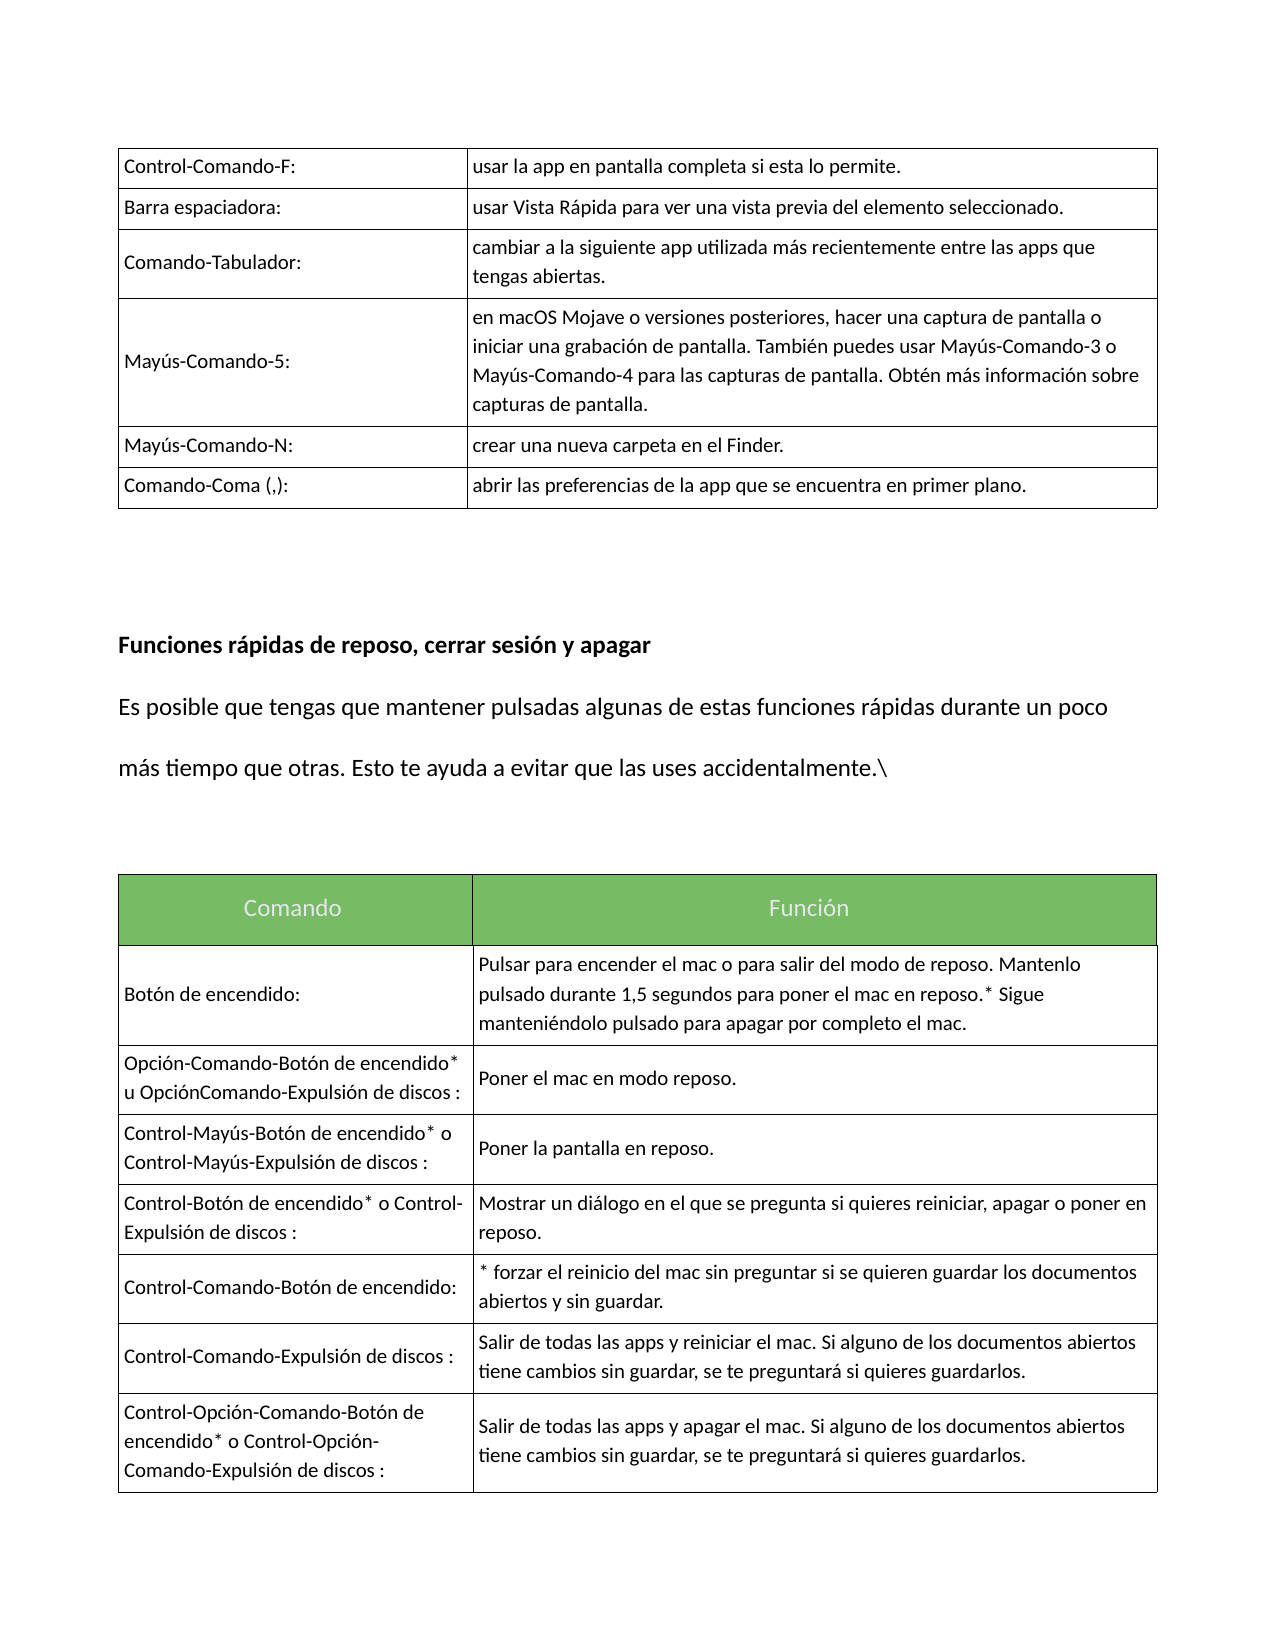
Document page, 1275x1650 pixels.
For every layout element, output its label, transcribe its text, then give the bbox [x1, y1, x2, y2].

table_cell crear una nueva carpeta en el Finder. [468, 427, 1157, 467]
table_cell Poner la pantalla en reposo. [474, 1115, 1157, 1184]
table_cell * forzar el reinicio del mac sin preguntar si se quieren guardar los documentos abiertos y sin guardar. [474, 1255, 1157, 1323]
table_cell Control-Botón de encendido* o Control-Expulsión de discos : [119, 1185, 473, 1254]
table_cell Pulsar para encender el mac o para salir del modo de reposo. Mantenlo pulsado durante 1,5 segundos para poner el mac en reposo.* Sigue manteniéndolo pulsado para apagar por completo el mac. [474, 946, 1157, 1044]
table_cell Control-Mayús-Botón de encendido* o Control-Mayús-Expulsión de discos : [119, 1115, 473, 1184]
table_cell en macOS Mojave o versiones posteriores, hacer una captura de pantalla o iniciar una grabación de pantalla. También puedes usar Mayús-Comando-3 o Mayús-Comando-4 para las capturas de pantalla. Obtén más información sobre capturas de pantalla. [468, 299, 1157, 426]
text Es posible que tengas que mantener pulsadas algunas de estas funciones rápidas durante un poco más tiempo que otras. Esto te ayuda a evitar que las uses accidentalmente.\ [118, 691, 1127, 782]
table_cell Control-Comando-F: [119, 149, 467, 188]
text Funciones rápidas de reposo, cerrar sesión y apagar [118, 629, 1127, 660]
table_cell abrir las preferencias de la app que se encuentra en primer plano. [468, 468, 1157, 507]
table_cell Salir de todas las apps y apagar el mac. Si alguno de los documentos abiertos tiene cambios sin guardar, se te preguntará si quieres guardarlos. [474, 1394, 1157, 1492]
table_cell Barra espaciadora: [119, 189, 467, 229]
table_cell cambiar a la siguiente app utilizada más recientemente entre las apps que tengas abiertas. [468, 230, 1157, 298]
table_cell Opción-Comando-Botón de encendido* u OpciónComando-Expulsión de discos : [119, 1046, 473, 1114]
table_cell usar la app en pantalla completa si esta lo permite. [468, 149, 1157, 188]
table_cell Control-Opción-Comando-Botón de encendido* o Control-Opción-Comando-Expulsión de discos : [119, 1394, 473, 1492]
table_cell Mostrar un diálogo en el que se pregunta si quieres reiniciar, apagar o poner en reposo. [474, 1185, 1157, 1254]
table_cell Salir de todas las apps y reiniciar el mac. Si alguno de los documentos abiertos tiene cambios sin guardar, se te preguntará si quieres guardarlos. [474, 1324, 1157, 1393]
table_cell Comando-Coma (,): [119, 468, 467, 507]
table_cell Poner el mac en modo reposo. [474, 1046, 1157, 1114]
table_header Función [473, 875, 1156, 945]
table_header Comando [119, 875, 472, 945]
table_cell usar Vista Rápida para ver una vista previa del elemento seleccionado. [468, 189, 1157, 229]
table_cell Mayús-Comando-N: [119, 427, 467, 467]
table_cell Control-Comando-Botón de encendido: [119, 1255, 473, 1323]
table_cell Control-Comando-Expulsión de discos : [119, 1324, 473, 1393]
table_cell Botón de encendido: [119, 946, 473, 1044]
table_cell Mayús-Comando-5: [119, 299, 467, 426]
table_cell Comando-Tabulador: [119, 230, 467, 298]
